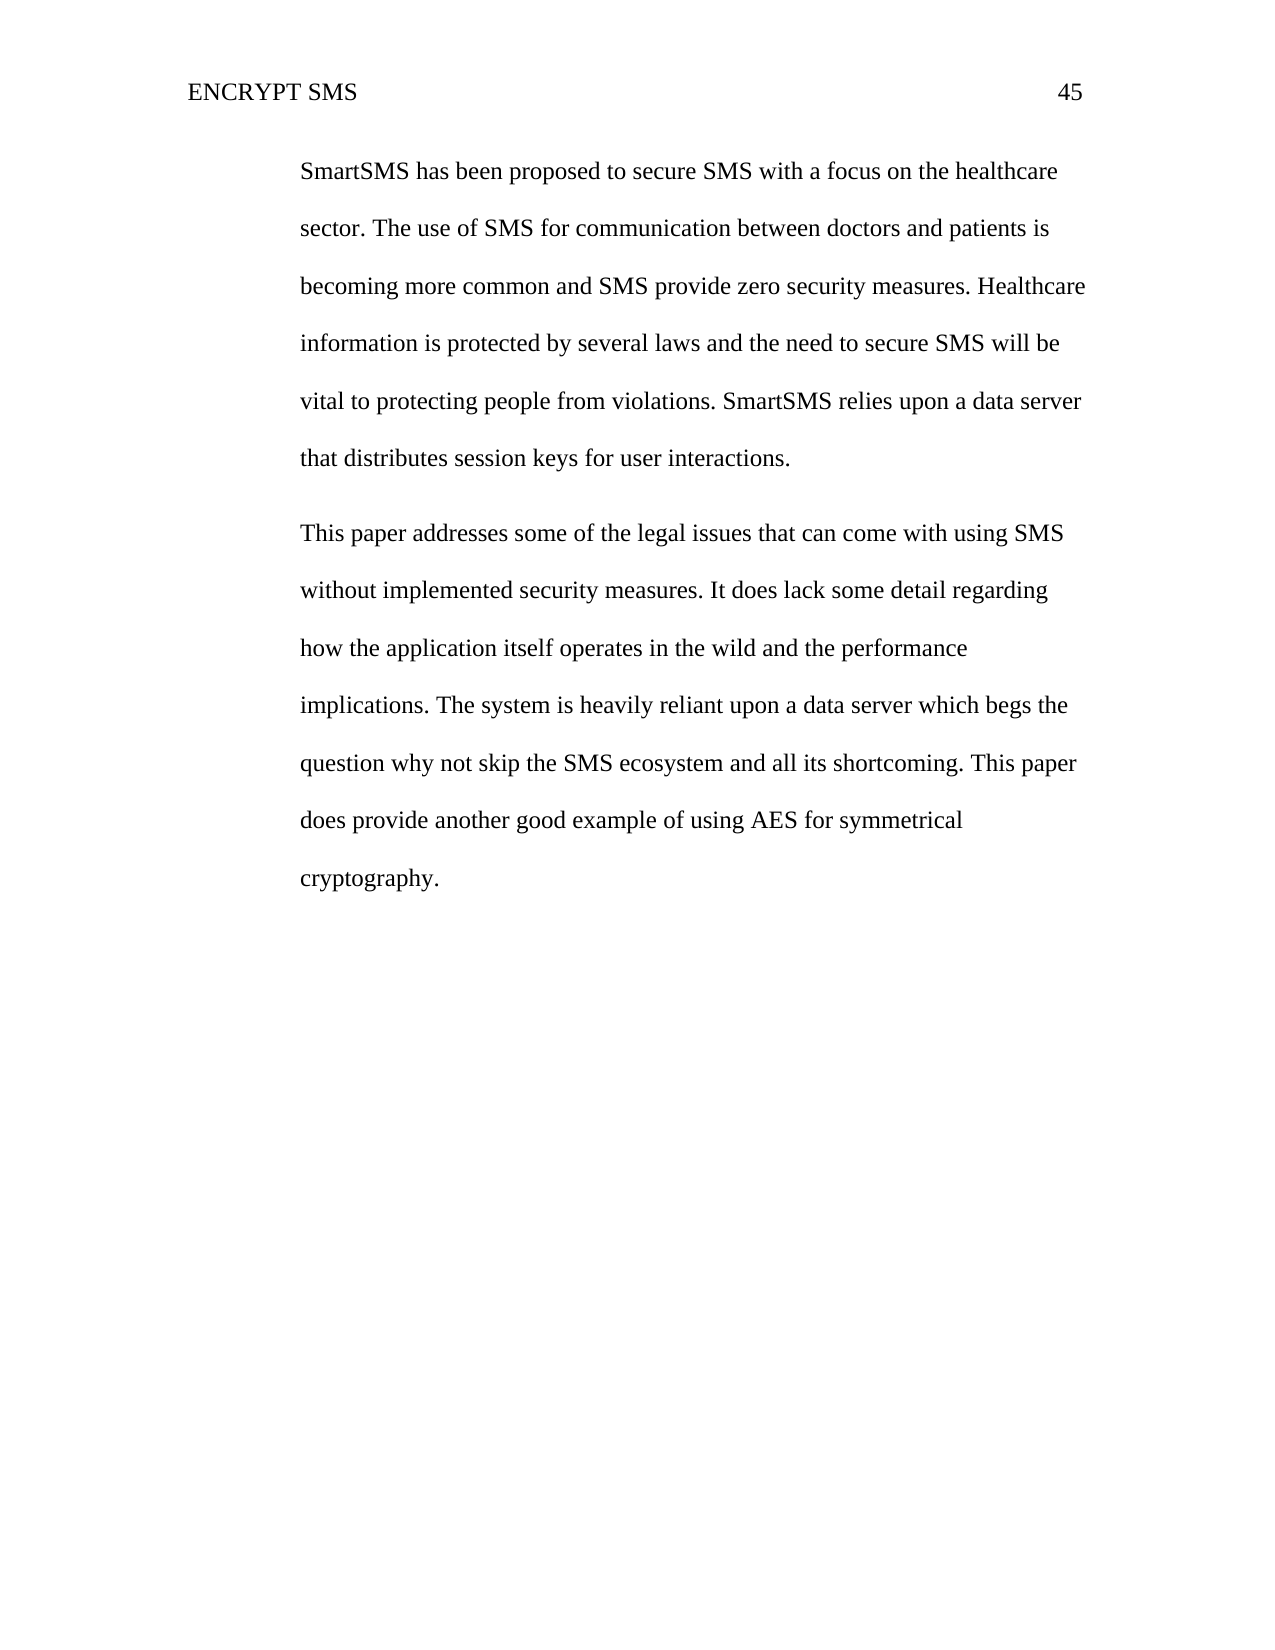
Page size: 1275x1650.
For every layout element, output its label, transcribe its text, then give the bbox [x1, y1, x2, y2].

text SmartSMS has been proposed to secure SMS with a focus on the healthcare sector. The use of SMS for communication between doctors and patients is becoming more common and SMS provide zero security measures. Healthcare information is protected by several laws and the need to secure SMS will be vital to protecting people from violations. SmartSMS relies upon a data server that distributes session keys for user interactions. [300, 156, 1087, 472]
text This paper addresses some of the legal issues that can come with using SMS without implemented security measures. It does lack some detail regarding how the application itself operates in the wild and the performance implications. The system is heavily reliant upon a data server which begs the question why not skip the SMS ecosystem and all its shortcoming. This paper does provide another good example of using AES for symmetrical cryptography. [300, 518, 1087, 891]
